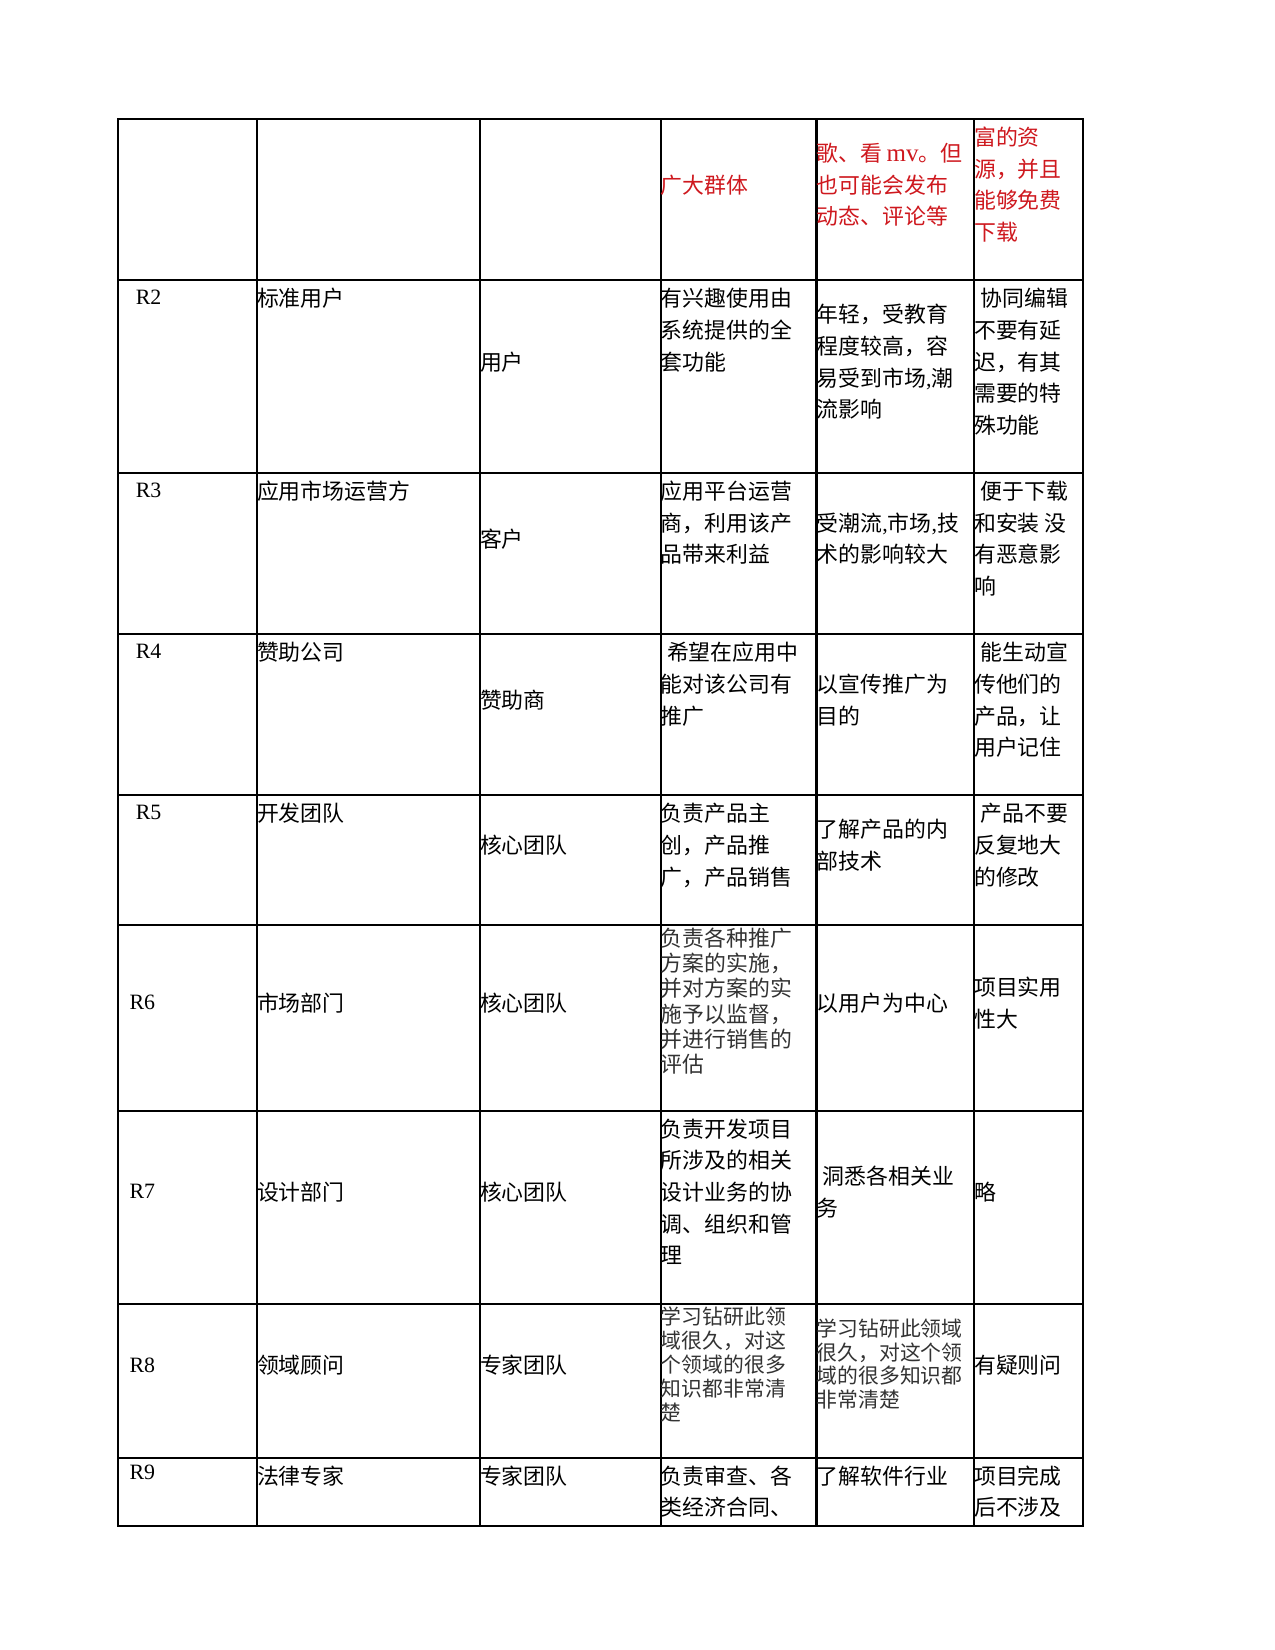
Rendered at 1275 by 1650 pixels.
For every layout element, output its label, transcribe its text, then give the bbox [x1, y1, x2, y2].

table_cell 能生动宣传他们的产品，让用户记住 [975, 635, 1082, 794]
table_cell 产品不要反复地大的修改 [975, 796, 1082, 924]
table_cell 有疑则问 [975, 1305, 1082, 1457]
table_cell 项目实用性大 [975, 926, 1082, 1109]
table_cell R9 [119, 1459, 256, 1525]
table_cell 负责产品主创，产品推广，产品销售 [662, 796, 815, 924]
table_cell 开发团队 [258, 796, 479, 924]
table_cell 有兴趣使用由系统提供的全套功能 [662, 281, 815, 472]
table_cell R5 [119, 796, 256, 924]
table_cell R4 [119, 635, 256, 794]
table_cell 用户 [481, 281, 660, 472]
table_cell 标准用户 [258, 281, 479, 472]
table_cell 富的资源，并且能够免费下载 [975, 120, 1082, 279]
table_cell 学习钻研此领域很久，对这个领域的很多知识都非常清楚 [662, 1305, 815, 1457]
table_cell 负责各种推广方案的实施，并对方案的实施予以监督，并进行销售的评估 [662, 926, 815, 1109]
table_cell 便于下载和安装 没有恶意影响 [975, 474, 1082, 633]
table_cell 负责开发项目所涉及的相关设计业务的协调、组织和管理 [662, 1112, 815, 1302]
table_cell 核心团队 [481, 1112, 660, 1302]
table_cell [119, 120, 256, 279]
table_cell 专家团队 [481, 1305, 660, 1457]
table_cell 应用平台运营商，利用该产品带来利益 [662, 474, 815, 633]
table_cell 核心团队 [481, 926, 660, 1109]
table_cell [481, 120, 660, 279]
table_cell 专家团队 [481, 1459, 660, 1525]
table_cell 设计部门 [258, 1112, 479, 1302]
table_cell [258, 120, 479, 279]
table_cell 法律专家 [258, 1459, 479, 1525]
table_cell 略 [975, 1112, 1082, 1302]
table_cell 以用户为中心 [818, 926, 973, 1109]
table_cell R3 [119, 474, 256, 633]
table_cell R2 [119, 281, 256, 472]
table_cell 以宣传推广为目的 [818, 635, 973, 794]
table_cell 市场部门 [258, 926, 479, 1109]
table_cell 年轻，受教育程度较高，容易受到市场,潮流影响 [818, 281, 973, 472]
table_cell 洞悉各相关业务 [818, 1112, 973, 1302]
table_cell 领域顾问 [258, 1305, 479, 1457]
table_cell 协同编辑不要有延迟，有其需要的特殊功能 [975, 281, 1082, 472]
table_cell R6 [119, 926, 256, 1109]
table_cell 核心团队 [481, 796, 660, 924]
table_cell R8 [119, 1305, 256, 1457]
table_cell 负责审查、各类经济合同、 [662, 1459, 815, 1525]
table_cell 广大群体 [662, 120, 815, 279]
table_cell 应用市场运营方 [258, 474, 479, 633]
table_cell 项目完成后不涉及 [975, 1459, 1082, 1525]
table_cell 了解产品的内部技术 [818, 796, 973, 924]
table_cell 学习钻研此领域很久，对这个领域的很多知识都非常清楚 [818, 1305, 973, 1457]
table_cell 客户 [481, 474, 660, 633]
table_cell 受潮流,市场,技术的影响较大 [818, 474, 973, 633]
table_cell 赞助商 [481, 635, 660, 794]
table_cell 歌、看mv。但也可能会发布动态、评论等 [818, 120, 973, 279]
table_cell 赞助公司 [258, 635, 479, 794]
table_cell 希望在应用中能对该公司有推广 [662, 635, 815, 794]
table_cell 了解软件行业 [818, 1459, 973, 1525]
table_cell R7 [119, 1112, 256, 1302]
